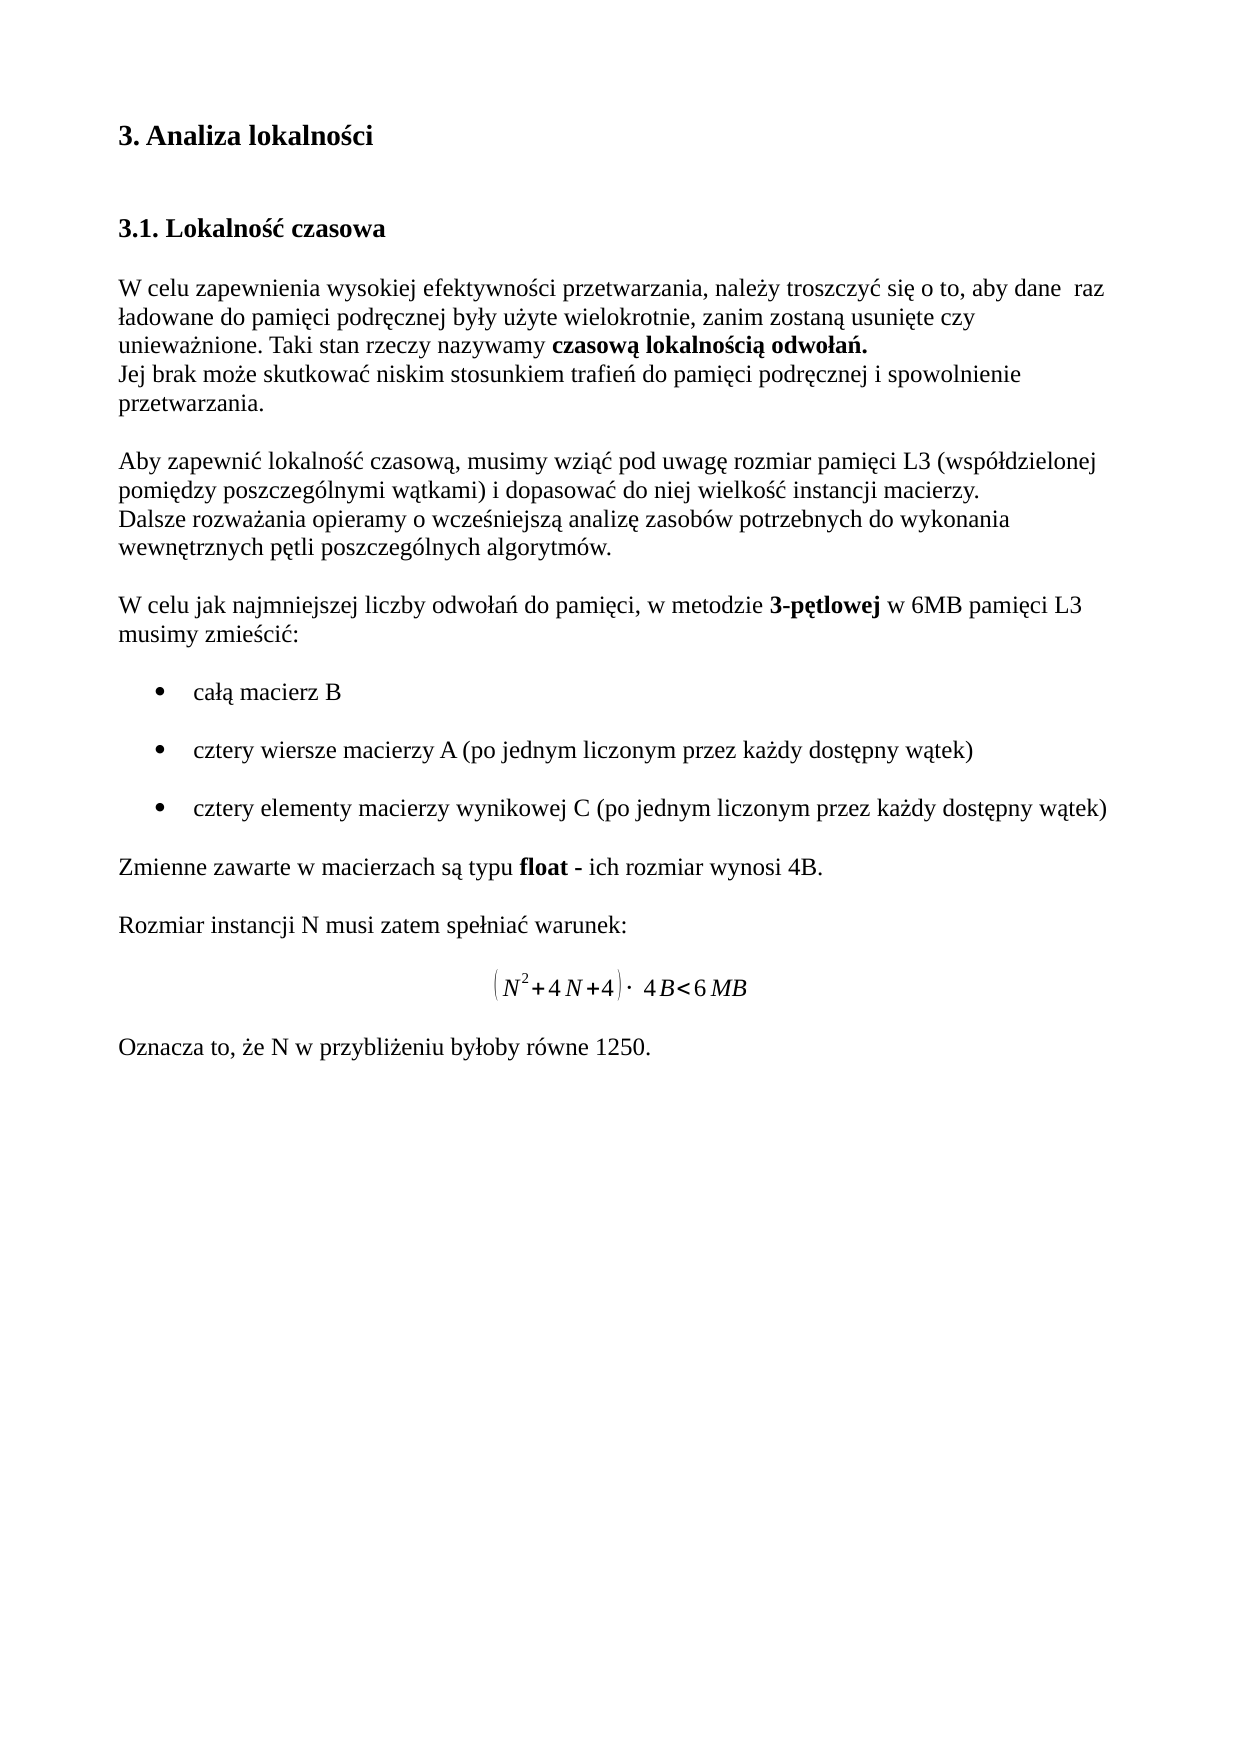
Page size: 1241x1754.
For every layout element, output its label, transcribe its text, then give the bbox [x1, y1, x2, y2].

list cztery elementy macierzy wynikowej C (po jednym liczonym przez każdy dostępny wątek) [156, 793, 1122, 822]
list cztery wiersze macierzy A (po jednym liczonym przez każdy dostępny wątek) [156, 735, 1122, 764]
text Zmienne zawarte w macierzach są typu float - ich rozmiar wynosi 4B. [118, 852, 1122, 880]
text 3. Analiza lokalności [118, 118, 1122, 152]
list całą macierz B [156, 677, 1122, 706]
text Aby zapewnić lokalność czasową, musimy wziąć pod uwagę rozmiar pamięci L3 (współdzielonej pomiędzy poszczególnymi wątkami) i dopasować do niej wielkość instancji macierzy. Dalsze rozważania opieramy o wcześniejszą analizę zasobów potrzebnych do wykonania wewnętrznych pętli poszczególnych algorytmów. W celu jak najmniejszej liczby odwołań do pamięci, w metodzie 3-pętlowej w 6MB pamięci L3 musimy zmieścić: [118, 446, 1122, 647]
text Rozmiar instancji N musi zatem spełniać warunek: [118, 910, 1122, 938]
text W celu zapewnienia wysokiej efektywności przetwarzania, należy troszczyć się o to, aby dane raz ładowane do pamięci podręcznej były użyte wielokrotnie, zanim zostaną usunięte czy unieważnione. Taki stan rzeczy nazywamy czasową lokalnością odwołań. Jej brak może skutkować niskim stosunkiem trafień do pamięci podręcznej i spowolnienie przetwarzania. [118, 273, 1122, 417]
text Oznacza to, że N w przybliżeniu byłoby równe 1250. [118, 1032, 1122, 1061]
text 3.1. Lokalność czasowa [118, 181, 1122, 243]
